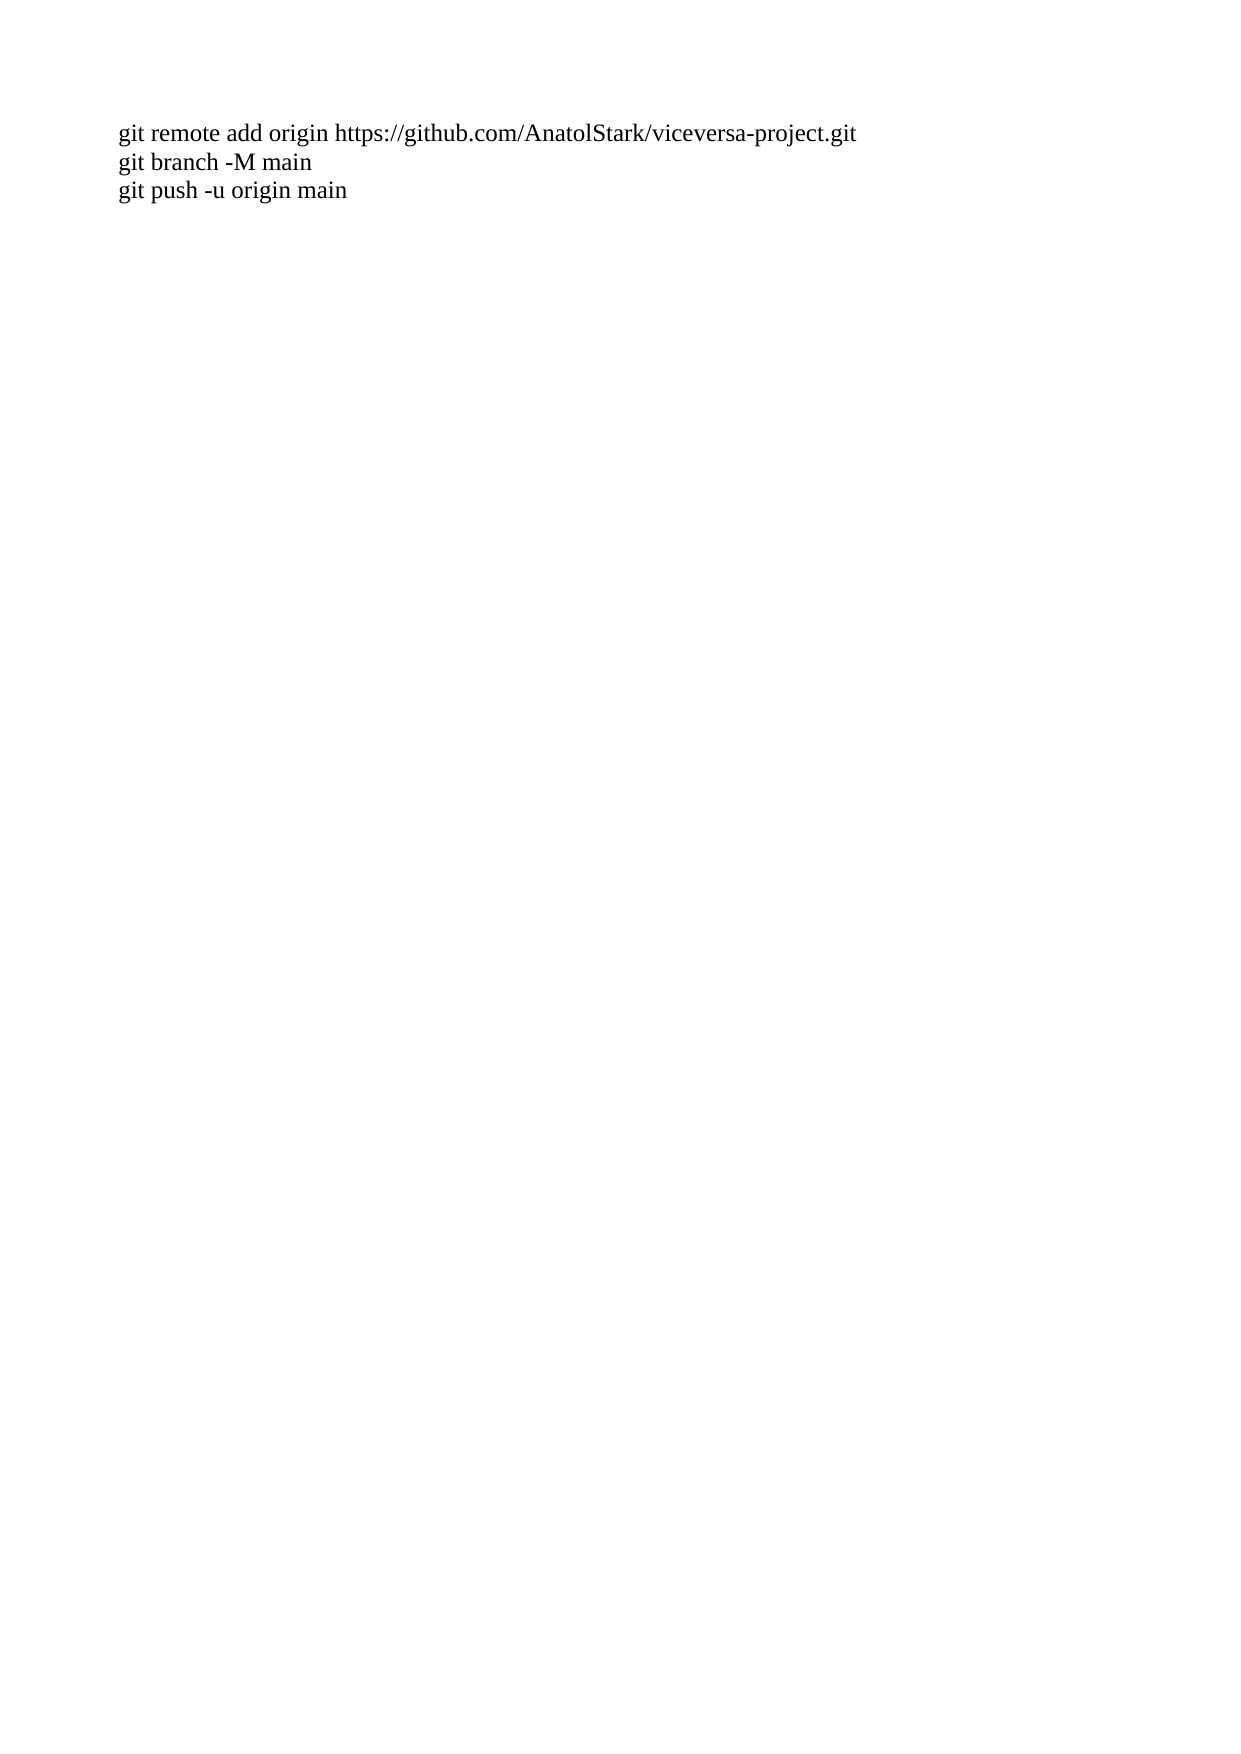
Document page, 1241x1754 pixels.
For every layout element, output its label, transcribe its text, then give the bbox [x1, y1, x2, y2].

text git push -u origin main [118, 176, 1122, 204]
text git branch -M main [118, 147, 1122, 176]
text git remote add origin https://github.com/AnatolStark/viceversa-project.git [118, 118, 1122, 147]
